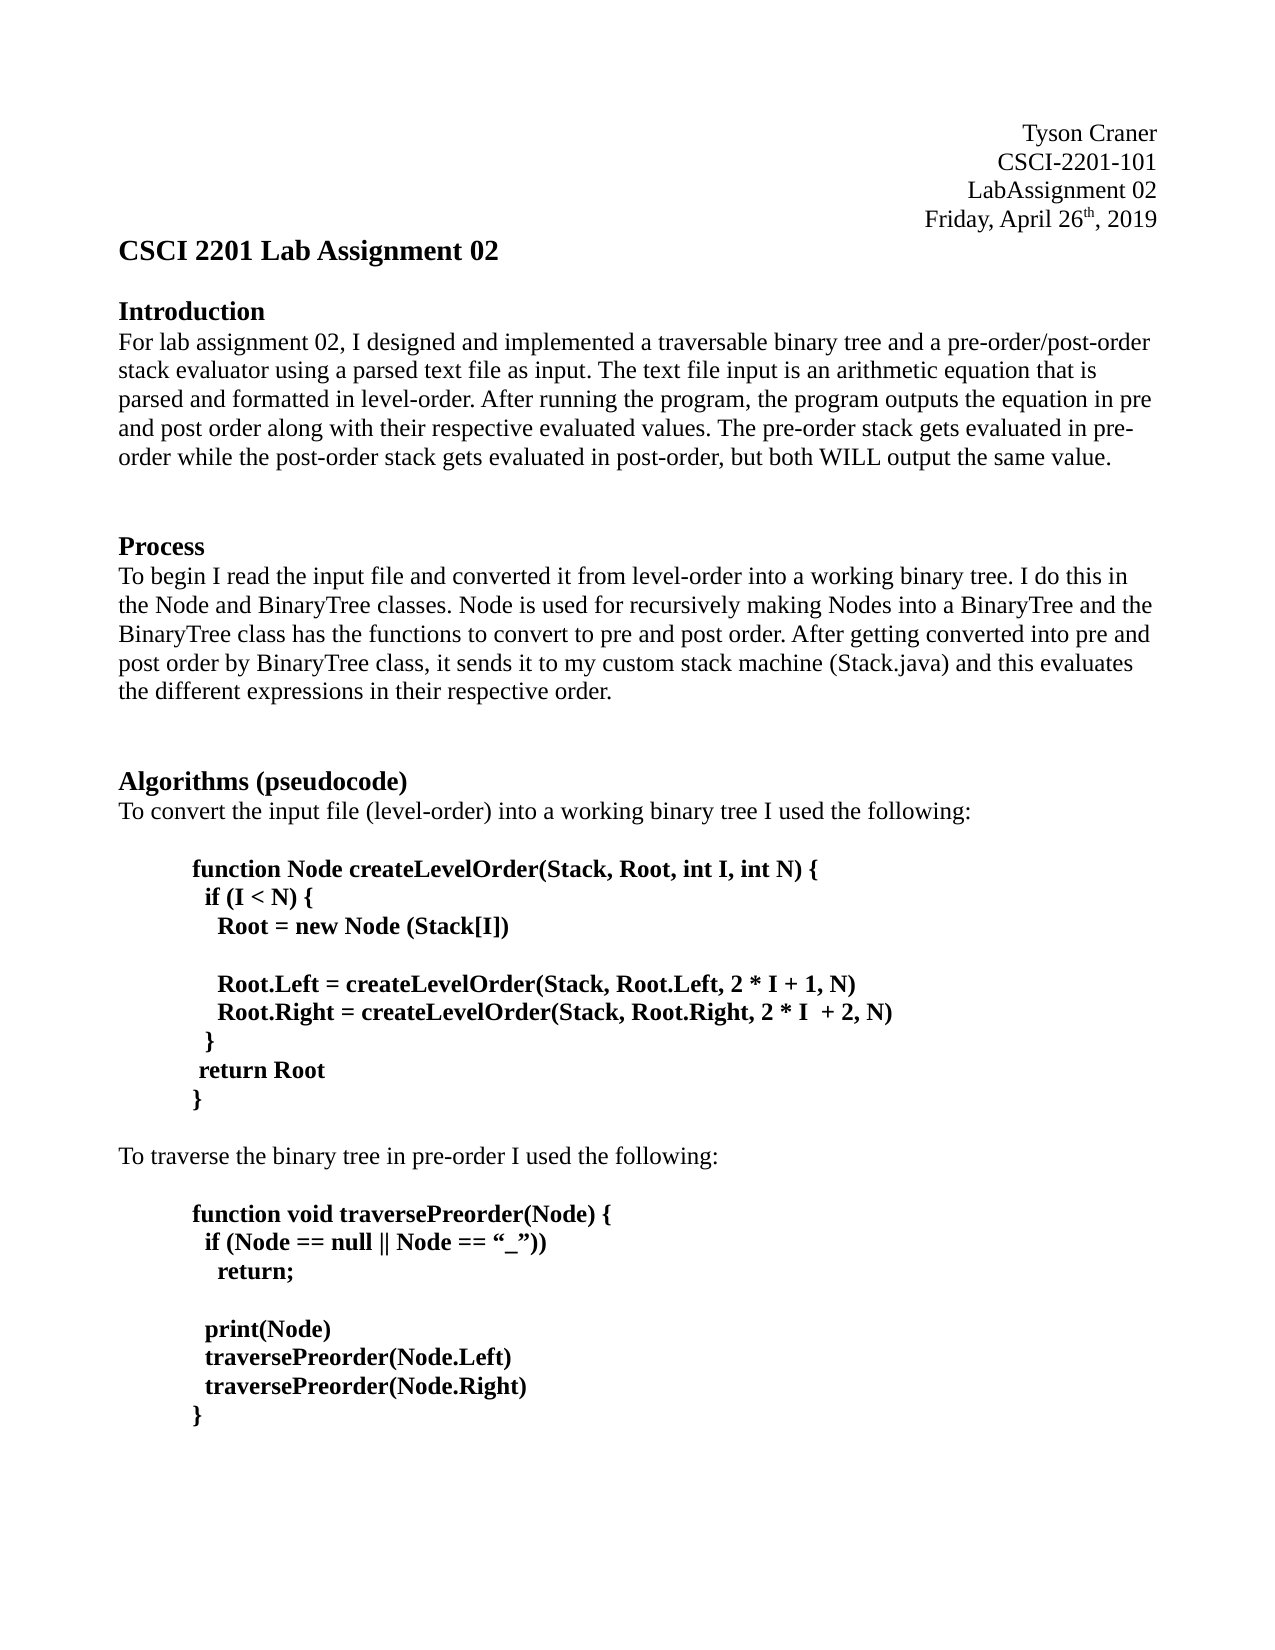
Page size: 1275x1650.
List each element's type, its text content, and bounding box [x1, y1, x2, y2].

text return Root [118, 1055, 1157, 1084]
text } [118, 1084, 1157, 1112]
text function Node createLevelOrder(Stack, Root, int I, int N) { [118, 854, 1157, 882]
text To begin I read the input file and converted it from level-order into a working binary tree. I do this in the Node and BinaryTree classes. Node is used for recursively making Nodes into a BinaryTree and the BinaryTree class has the functions to convert to pre and post order. After getting converted into pre and post order by BinaryTree class, it sends it to my custom stack machine (Stack.java) and this evaluates the different expressions in their respective order. [118, 561, 1157, 705]
text CSCI-2201-101 [118, 147, 1157, 176]
text Introduction [118, 295, 1157, 327]
text To traverse the binary tree in pre-order I used the following: [118, 1141, 1157, 1170]
text LabAssignment 02 [118, 176, 1157, 204]
text traversePreorder(Node.Left) [118, 1342, 1157, 1371]
text Tyson Craner [118, 118, 1157, 147]
text } [118, 1400, 1157, 1429]
text function void traversePreorder(Node) { [118, 1199, 1157, 1227]
text if (I < N) { [118, 882, 1157, 911]
text To convert the input file (level-order) into a working binary tree I used the following: [118, 796, 1157, 825]
text Friday, April 26th, 2019 [118, 204, 1157, 233]
text } [118, 1026, 1157, 1055]
text return; [118, 1256, 1157, 1285]
text Root.Left = createLevelOrder(Stack, Root.Left, 2 * I + 1, N) [118, 969, 1157, 997]
text Algorithms (pseudocode) [118, 765, 1157, 796]
text Root.Right = createLevelOrder(Stack, Root.Right, 2 * I + 2, N) [118, 997, 1157, 1026]
text traversePreorder(Node.Right) [118, 1371, 1157, 1400]
text Process [118, 530, 1157, 561]
text CSCI 2201 Lab Assignment 02 [118, 233, 1157, 267]
text if (Node == null || Node == “_”)) [118, 1227, 1157, 1256]
text print(Node) [118, 1314, 1157, 1342]
text For lab assignment 02, I designed and implemented a traversable binary tree and a pre-order/post-order stack evaluator using a parsed text file as input. The text file input is an arithmetic equation that is parsed and formatted in level-order. After running the program, the program outputs the equation in pre and post order along with their respective evaluated values. The pre-order stack gets evaluated in pre-order while the post-order stack gets evaluated in post-order, but both WILL output the same value. [118, 327, 1157, 470]
text Root = new Node (Stack[I]) [118, 911, 1157, 940]
